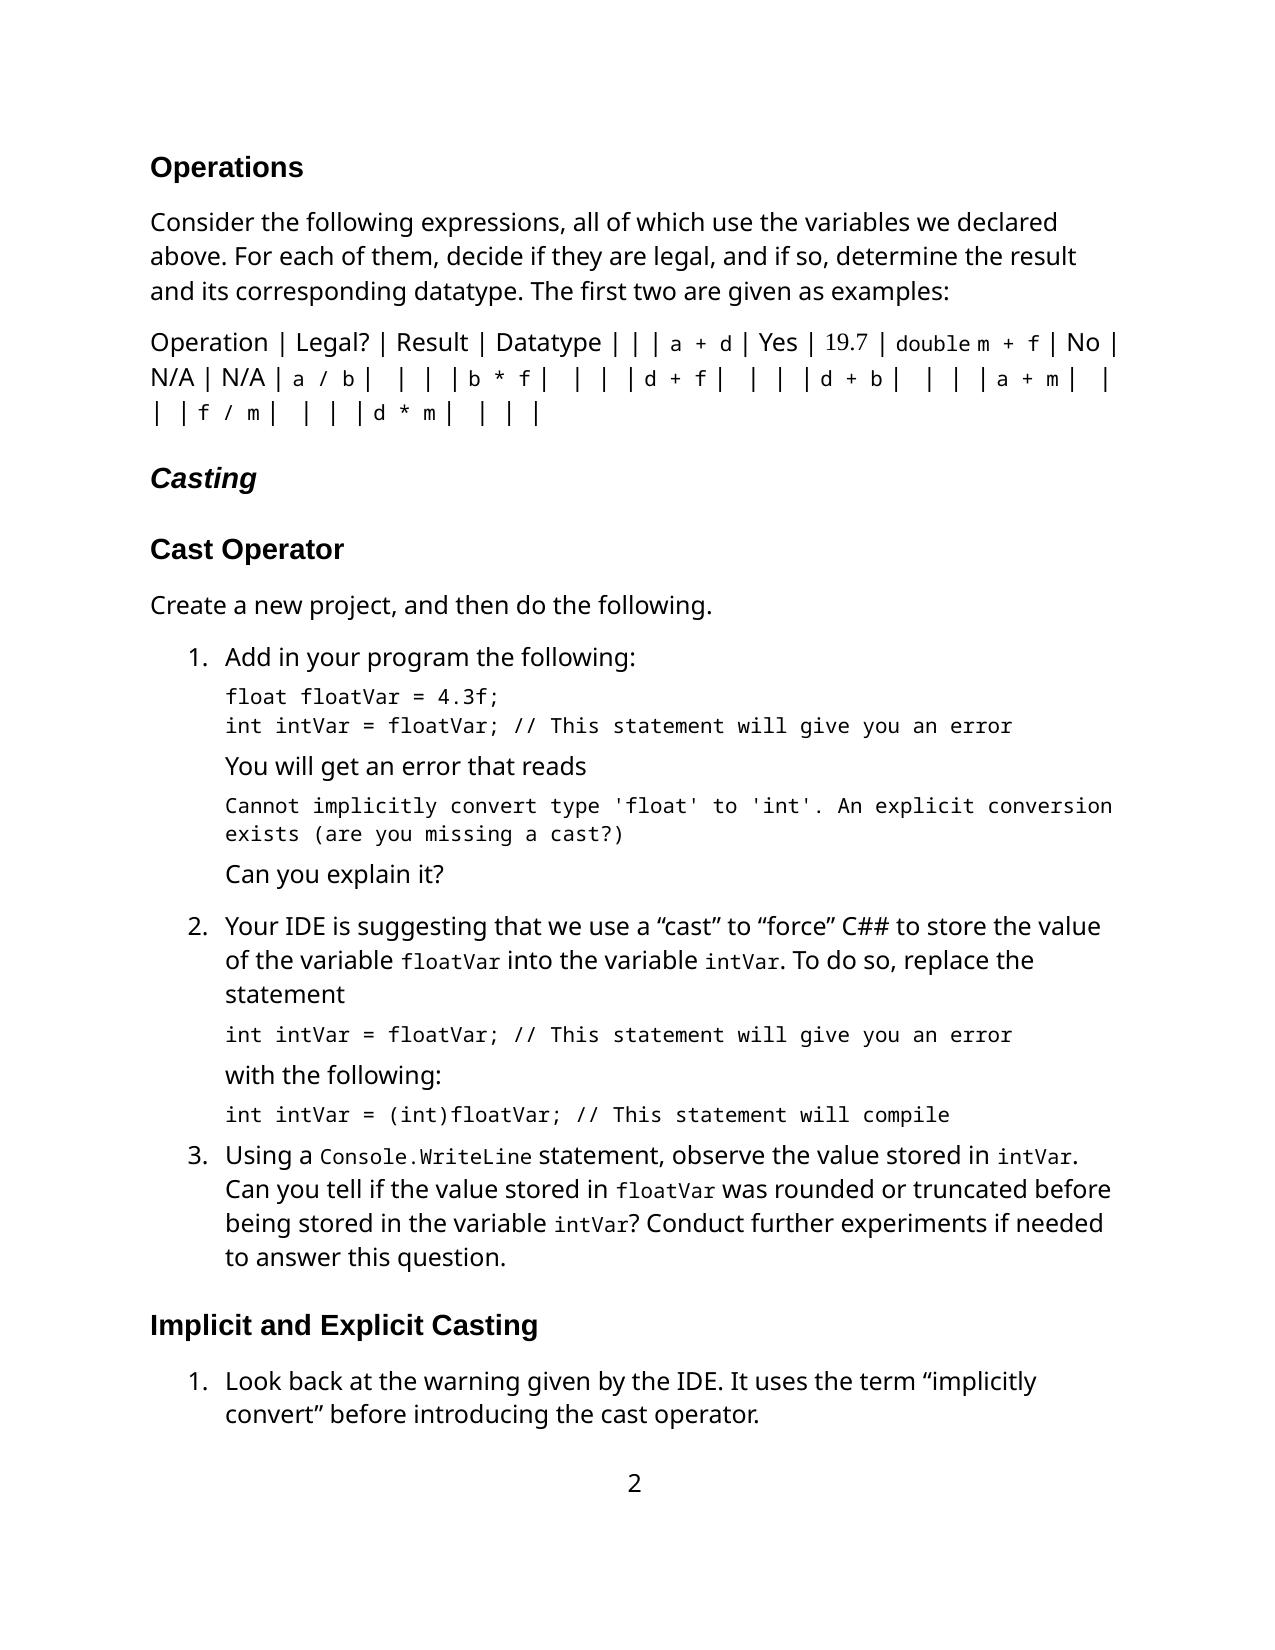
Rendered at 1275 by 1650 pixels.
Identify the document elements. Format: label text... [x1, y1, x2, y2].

list Can you explain it? [187, 857, 1125, 891]
list Add in your program the following: [187, 639, 1125, 673]
list with the following: [187, 1057, 1125, 1092]
list You will get an error that reads [187, 748, 1125, 782]
list int intVar = (int)floatVar; // This statement will compile [187, 1101, 1125, 1129]
list int intVar = floatVar; // This statement will give you an error [187, 711, 1125, 739]
text Consider the following expressions, all of which use the variables we declared above. For each of them, decide if they are legal, and if so, determine the result and its corresponding datatype. The first two are given as examples: [150, 205, 1125, 307]
text Operation | Legal? | Result | Datatype | | | a + d | Yes | | double m + f | No | N/A | N/A | a / b | | | | b * f | | | | d + f | | | | d + b | | | | a + m | | | | f / m | | | | d * m | | | | [150, 325, 1125, 427]
text Create a new project, and then do the following. [150, 587, 1125, 621]
list Look back at the warning given by the IDE. It uses the term “implicitly convert” before introducing the cast operator. [187, 1363, 1125, 1431]
subtitle Operations [150, 150, 1125, 183]
list Your IDE is suggesting that we use a “cast” to “force” C## to store the value of the variable floatVar into the variable intVar. To do so, replace the statement [187, 909, 1125, 1011]
list Cannot implicitly convert type 'float' to 'int'. An explicit conversion exists (are you missing a cast?) [187, 791, 1125, 848]
list float floatVar = 4.3f; [187, 682, 1125, 711]
subtitle Cast Operator [150, 532, 1125, 566]
list Using a Console.WriteLine statement, observe the value stored in intVar. Can you tell if the value stored in floatVar was rounded or truncated before being stored in the variable intVar? Conduct further experiments if needed to answer this question. [187, 1138, 1125, 1274]
list int intVar = floatVar; // This statement will give you an error [187, 1020, 1125, 1048]
subtitle Implicit and Explicit Casting [150, 1308, 1125, 1342]
subtitle Casting [150, 461, 1125, 495]
